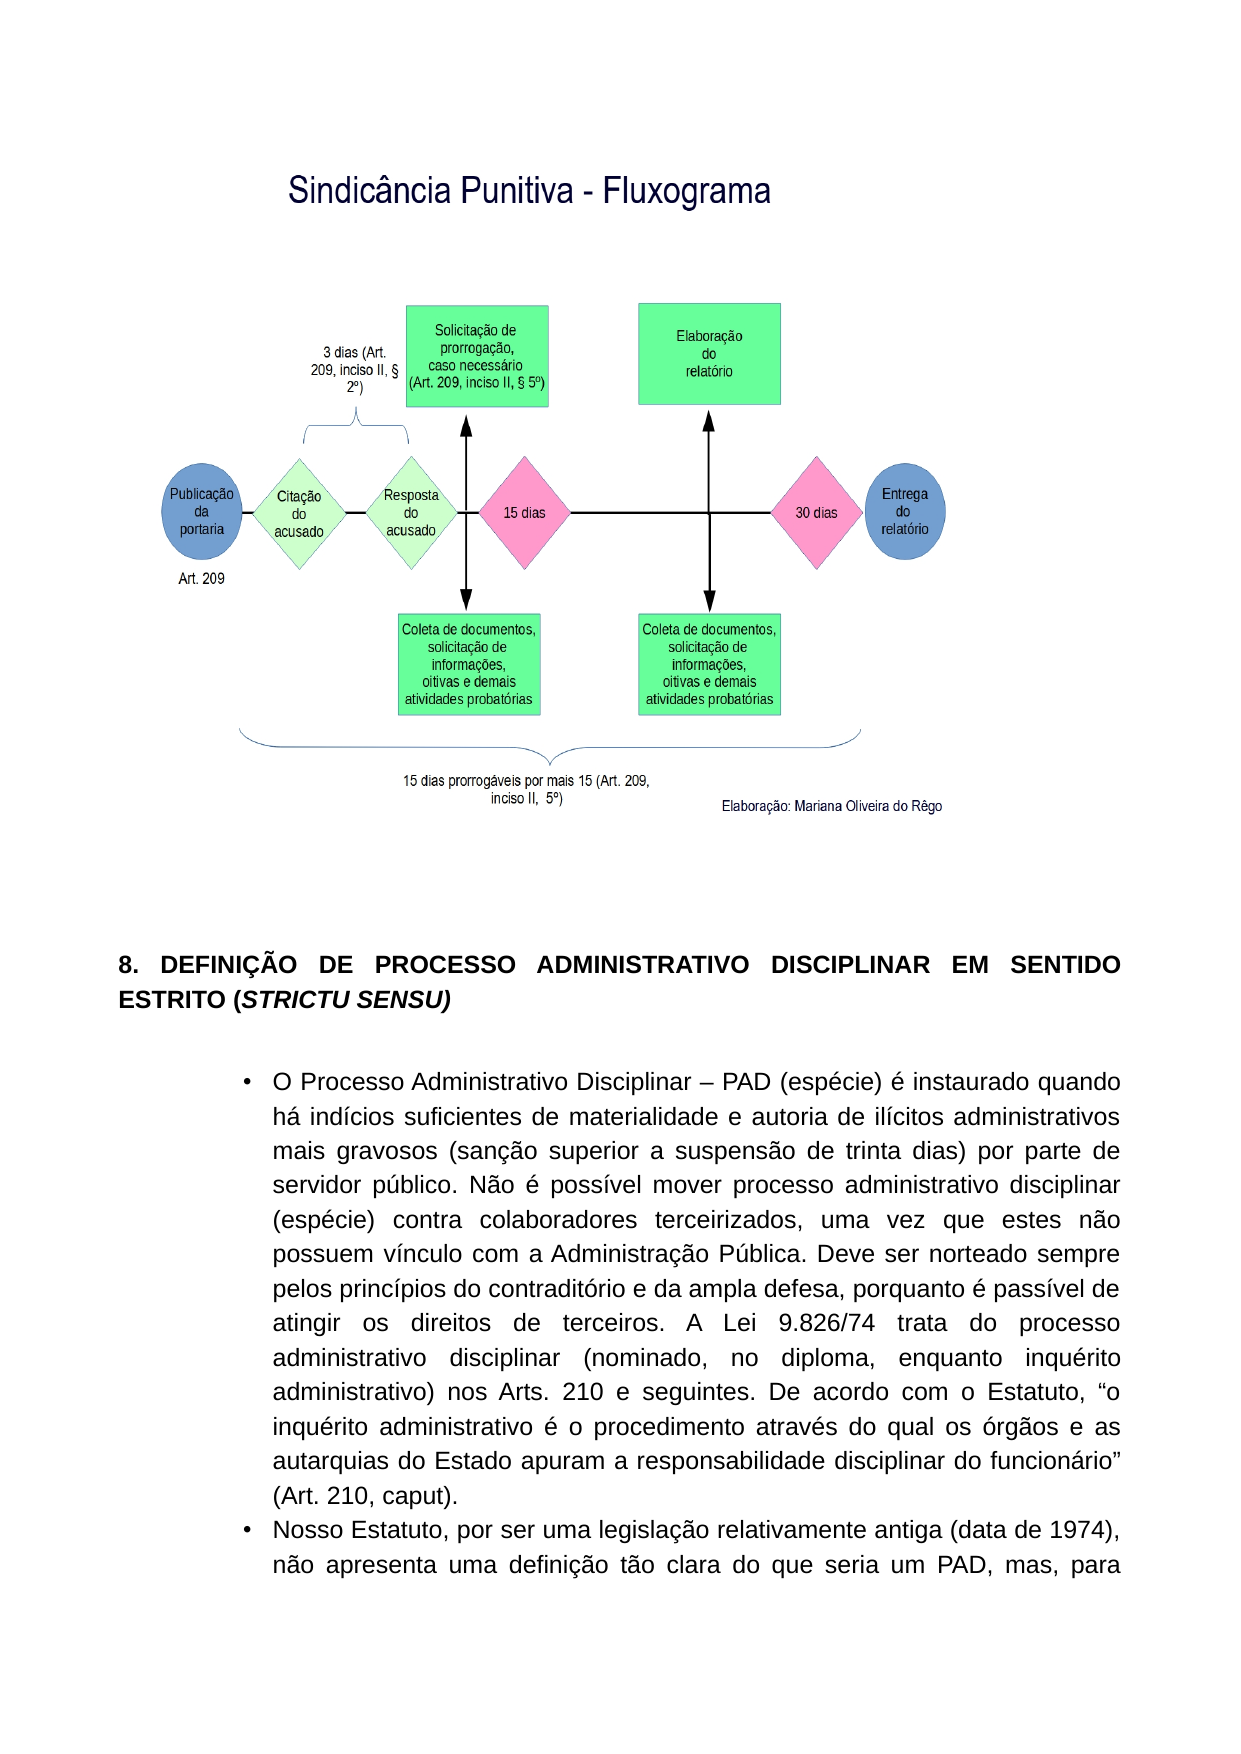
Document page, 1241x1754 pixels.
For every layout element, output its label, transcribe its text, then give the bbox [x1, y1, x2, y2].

list O Processo Administrativo Disciplinar – PAD (espécie) é instaurado quando há indícios suficientes de materialidade e autoria de ilícitos administrativos mais gravosos (sanção superior a suspensão de trinta dias) por parte de servidor público. Não é possível mover processo administrativo disciplinar (espécie) contra colaboradores terceirizados, uma vez que estes não possuem vínculo com a Administração Pública. Deve ser norteado sempre pelos princípios do contraditório e da ampla defesa, porquanto é passível de atingir os direitos de terceiros. A Lei 9.826/74 trata do processo administrativo disciplinar (nominado, no diploma, enquanto inquérito administrativo) nos Arts. 210 e seguintes. De acordo com o Estatuto, “o inquérito administrativo é o procedimento através do qual os órgãos e as autarquias do Estado apuram a responsabilidade disciplinar do funcionário” (Art. 210, caput). [243, 1067, 1122, 1509]
text 8. DEFINIÇÃO DE PROCESSO ADMINISTRATIVO DISCIPLINAR EM SENTIDO ESTRITO (STRICTU SENSU) [118, 950, 1122, 1013]
list Nosso Estatuto, por ser uma legislação relativamente antiga (data de 1974), não apresenta uma definição tão clara do que seria um PAD, mas, para [243, 1515, 1122, 1578]
picture [118, 118, 982, 850]
